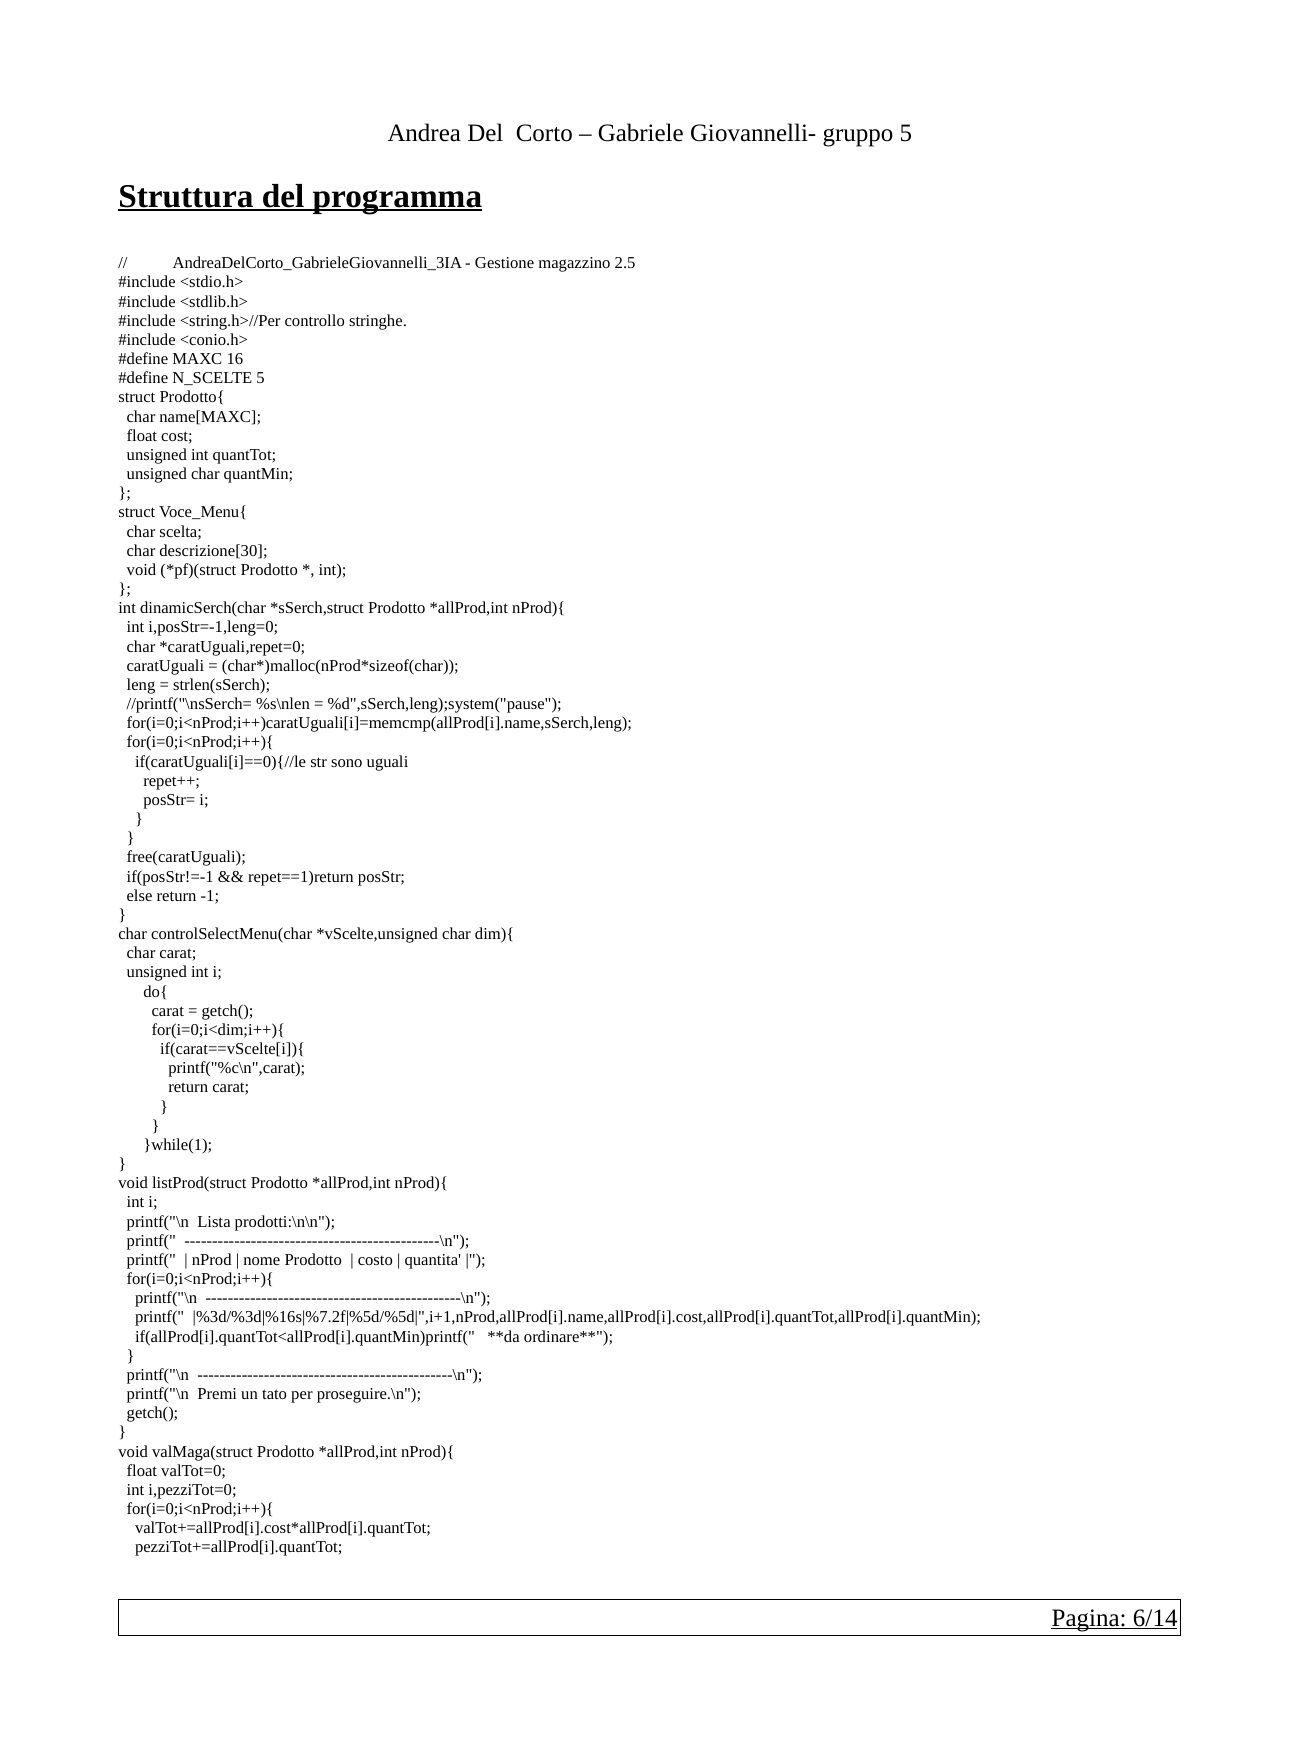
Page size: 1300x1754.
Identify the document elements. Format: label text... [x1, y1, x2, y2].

text printf("\n ----------------------------------------------\n"); [118, 1365, 1181, 1384]
text struct Voce_Menu{ [118, 502, 1181, 521]
text do{ [118, 981, 1181, 1001]
text } [118, 828, 1181, 847]
text //printf("\nsSerch= %s\nlen = %d",sSerch,leng);system("pause"); [118, 694, 1181, 713]
text if(caratUguali[i]==0){//le str sono uguali [118, 751, 1181, 771]
text unsigned int quantTot; [118, 445, 1181, 464]
text repet++; [118, 771, 1181, 790]
text pezziTot+=allProd[i].quantTot; [118, 1537, 1181, 1556]
text struct Prodotto{ [118, 387, 1181, 406]
text printf("%c\n",carat); [118, 1058, 1181, 1077]
text #include <conio.h> [118, 330, 1181, 349]
text // AndreaDelCorto_GabrieleGiovannelli_3IA - Gestione magazzino 2.5 [118, 253, 1181, 272]
text if(carat==vScelte[i]){ [118, 1039, 1181, 1058]
text } [118, 809, 1181, 828]
subtitle Struttura del programma [118, 176, 1181, 215]
text #include <stdio.h> [118, 272, 1181, 291]
text for(i=0;i<dim;i++){ [118, 1020, 1181, 1039]
text #include <string.h>//Per controllo stringhe. [118, 311, 1181, 330]
text } [118, 1096, 1181, 1116]
text #include <stdlib.h> [118, 291, 1181, 311]
text unsigned int i; [118, 962, 1181, 981]
text } [118, 1116, 1181, 1135]
text void (*pf)(struct Prodotto *, int); [118, 560, 1181, 579]
text printf(" |%3d/%3d|%16s|%7.2f|%5d/%5d|",i+1,nProd,allProd[i].name,allProd[i].cost,allProd[i].quantTot,allProd[i].quantMin); [118, 1307, 1181, 1326]
text getch(); [118, 1403, 1181, 1422]
text void listProd(struct Prodotto *allProd,int nProd){ [118, 1173, 1181, 1192]
text int dinamicSerch(char *sSerch,struct Prodotto *allProd,int nProd){ [118, 598, 1181, 617]
text }while(1); [118, 1135, 1181, 1154]
text for(i=0;i<nProd;i++){ [118, 1269, 1181, 1288]
text char descrizione[30]; [118, 541, 1181, 560]
text free(caratUguali); [118, 847, 1181, 866]
text float cost; [118, 426, 1181, 445]
text valTot+=allProd[i].cost*allProd[i].quantTot; [118, 1518, 1181, 1537]
text if(allProd[i].quantTot<allProd[i].quantMin)printf(" **da ordinare**"); [118, 1326, 1181, 1346]
text float valTot=0; [118, 1461, 1181, 1480]
text }; [118, 483, 1181, 502]
text }; [118, 579, 1181, 598]
text printf("\n ----------------------------------------------\n"); [118, 1288, 1181, 1307]
text #define MAXC 16 [118, 349, 1181, 368]
text printf(" | nProd | nome Prodotto | costo | quantita' |"); [118, 1250, 1181, 1269]
text carat = getch(); [118, 1001, 1181, 1020]
text char carat; [118, 943, 1181, 962]
text else return -1; [118, 886, 1181, 905]
text printf("\n Lista prodotti:\n\n"); [118, 1211, 1181, 1231]
text } [118, 1154, 1181, 1173]
text } [118, 1346, 1181, 1365]
text char *caratUguali,repet=0; [118, 636, 1181, 656]
text } [118, 1422, 1181, 1441]
text unsigned char quantMin; [118, 464, 1181, 483]
text for(i=0;i<nProd;i++){ [118, 1499, 1181, 1518]
text posStr= i; [118, 790, 1181, 809]
text int i; [118, 1192, 1181, 1211]
text int i,pezziTot=0; [118, 1480, 1181, 1499]
text printf(" ----------------------------------------------\n"); [118, 1231, 1181, 1250]
text void valMaga(struct Prodotto *allProd,int nProd){ [118, 1441, 1181, 1461]
text #define N_SCELTE 5 [118, 368, 1181, 387]
text } [118, 905, 1181, 924]
text for(i=0;i<nProd;i++){ [118, 732, 1181, 751]
text char scelta; [118, 521, 1181, 541]
text leng = strlen(sSerch); [118, 675, 1181, 694]
text int i,posStr=-1,leng=0; [118, 617, 1181, 636]
text return carat; [118, 1077, 1181, 1096]
text char name[MAXC]; [118, 406, 1181, 426]
text if(posStr!=-1 && repet==1)return posStr; [118, 866, 1181, 886]
text caratUguali = (char*)malloc(nProd*sizeof(char)); [118, 656, 1181, 675]
text for(i=0;i<nProd;i++)caratUguali[i]=memcmp(allProd[i].name,sSerch,leng); [118, 713, 1181, 732]
text printf("\n Premi un tato per proseguire.\n"); [118, 1384, 1181, 1403]
text char controlSelectMenu(char *vScelte,unsigned char dim){ [118, 924, 1181, 943]
